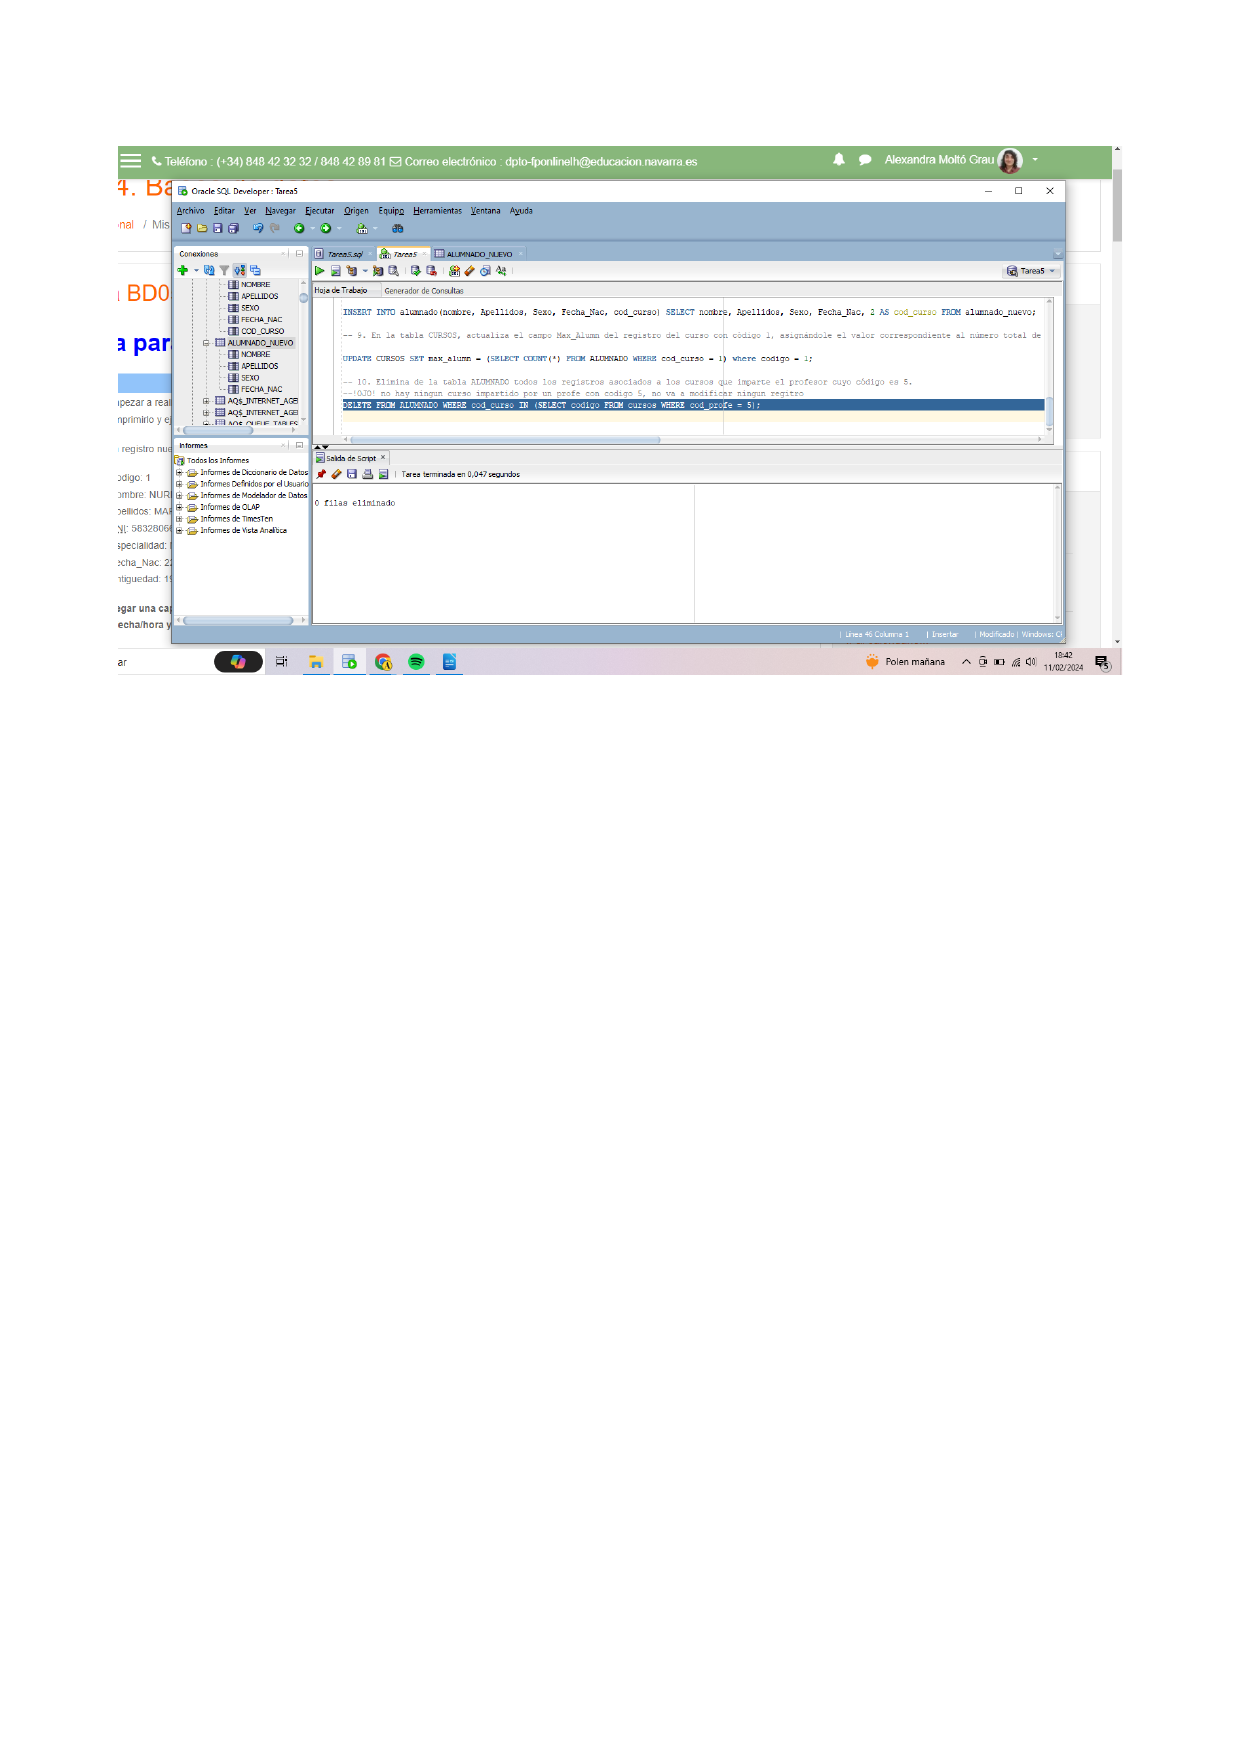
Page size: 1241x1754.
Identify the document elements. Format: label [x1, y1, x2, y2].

picture [118, 146, 1123, 675]
